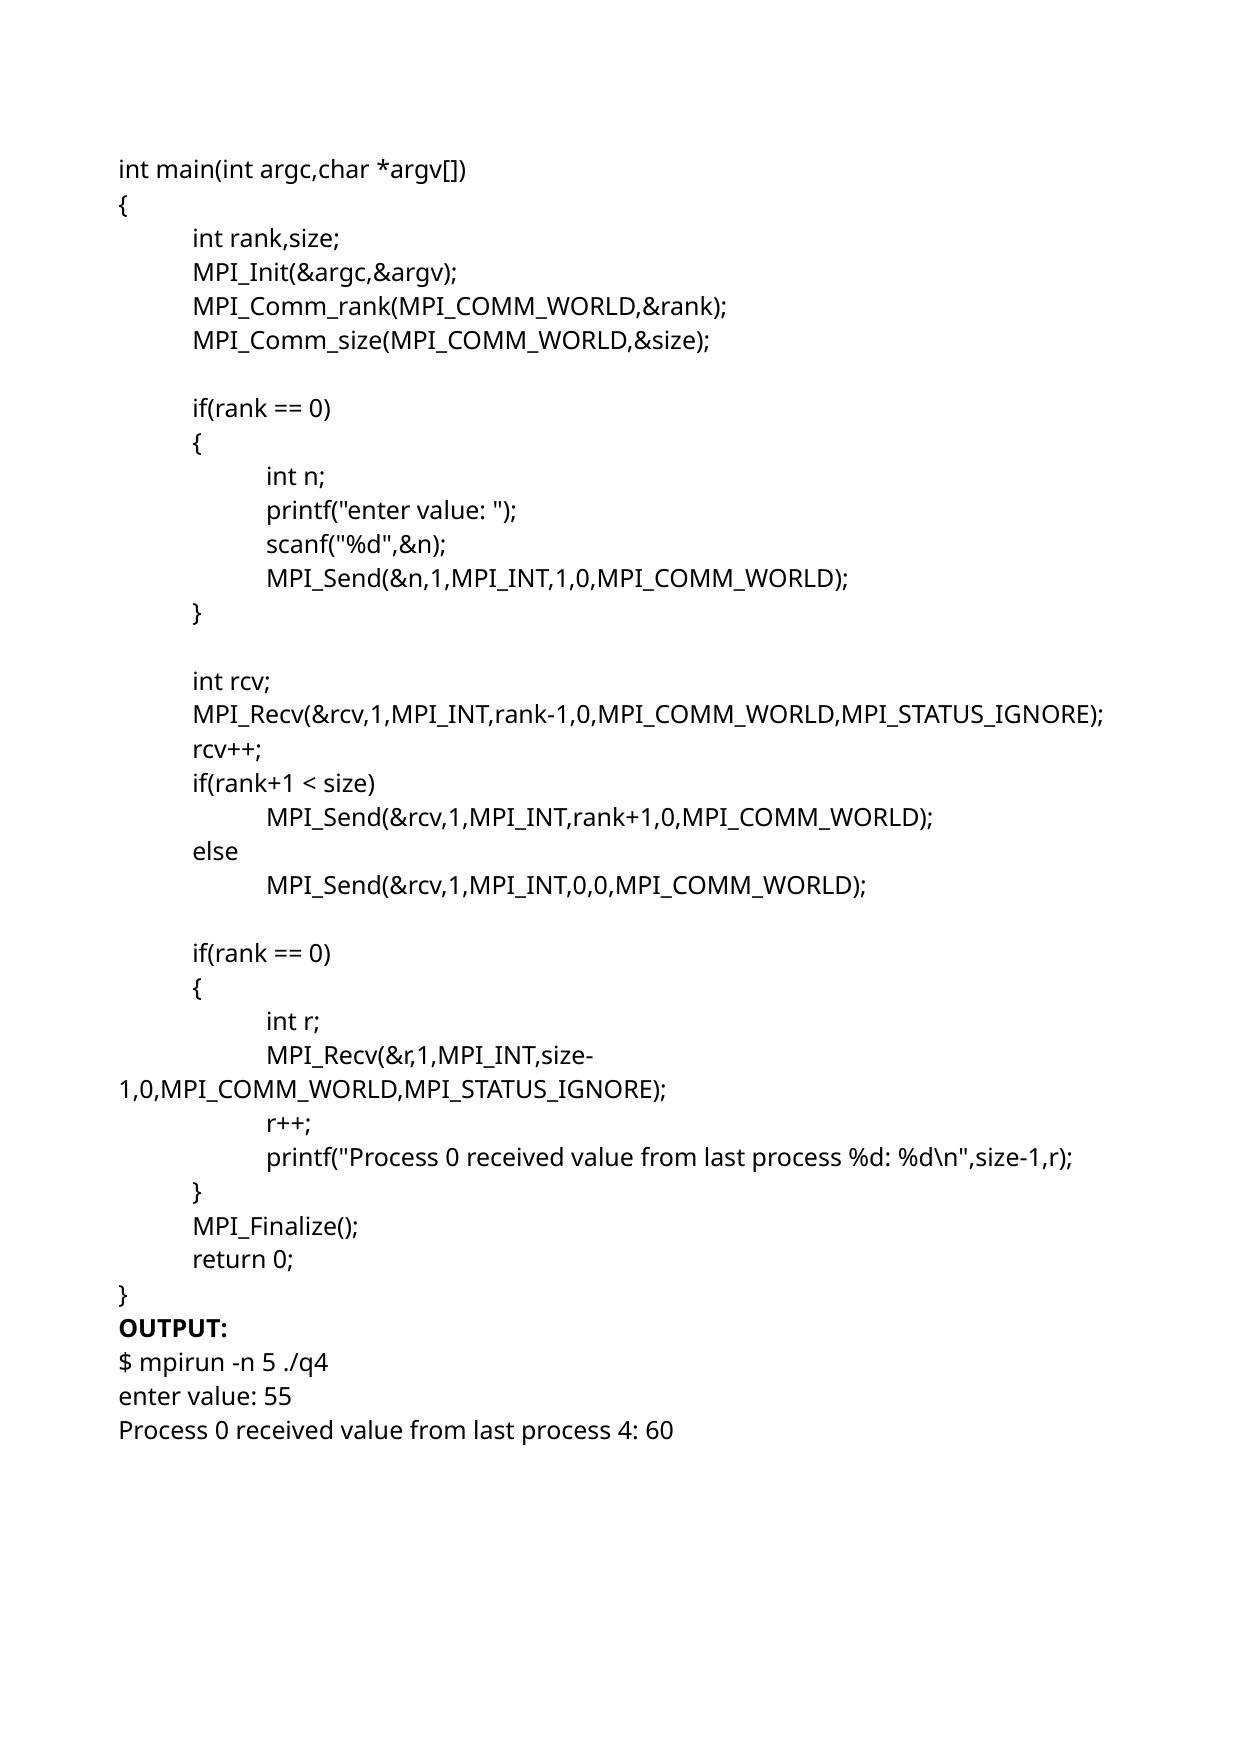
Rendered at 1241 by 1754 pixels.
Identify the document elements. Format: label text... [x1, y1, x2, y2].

text OUTPUT: [118, 1310, 1122, 1344]
text MPI_Init(&argc,&argv); [118, 254, 1122, 288]
text Process 0 received value from last process 4: 60 [118, 1412, 1122, 1447]
text MPI_Finalize(); [118, 1208, 1122, 1242]
text int rcv; [118, 663, 1122, 697]
text rcv++; [118, 731, 1122, 765]
text printf("enter value: "); [118, 493, 1122, 527]
text int main(int argc,char *argv[]) [118, 152, 1122, 186]
text { [118, 186, 1122, 220]
text if(rank == 0) [118, 391, 1122, 425]
text scanf("%d",&n); [118, 527, 1122, 561]
text r++; [118, 1106, 1122, 1140]
text MPI_Comm_size(MPI_COMM_WORLD,&size); [118, 322, 1122, 357]
text MPI_Recv(&r,1,MPI_INT,size-1,0,MPI_COMM_WORLD,MPI_STATUS_IGNORE); [118, 1038, 1122, 1106]
text } [118, 595, 1122, 629]
text MPI_Send(&n,1,MPI_INT,1,0,MPI_COMM_WORLD); [118, 561, 1122, 595]
text int r; [118, 1004, 1122, 1038]
text printf("Process 0 received value from last process %d: %d\n",size-1,r); [118, 1140, 1122, 1174]
text return 0; [118, 1242, 1122, 1276]
text if(rank+1 < size) [118, 765, 1122, 799]
text if(rank == 0) [118, 936, 1122, 970]
text $ mpirun -n 5 ./q4 [118, 1344, 1122, 1378]
text MPI_Comm_rank(MPI_COMM_WORLD,&rank); [118, 288, 1122, 322]
text } [118, 1174, 1122, 1208]
text MPI_Send(&rcv,1,MPI_INT,0,0,MPI_COMM_WORLD); [118, 867, 1122, 902]
text { [118, 425, 1122, 459]
text MPI_Send(&rcv,1,MPI_INT,rank+1,0,MPI_COMM_WORLD); [118, 799, 1122, 833]
text MPI_Recv(&rcv,1,MPI_INT,rank-1,0,MPI_COMM_WORLD,MPI_STATUS_IGNORE); [118, 697, 1122, 731]
text else [118, 833, 1122, 867]
text } [118, 1276, 1122, 1310]
text enter value: 55 [118, 1378, 1122, 1412]
text { [118, 970, 1122, 1004]
text int rank,size; [118, 220, 1122, 254]
text int n; [118, 459, 1122, 493]
